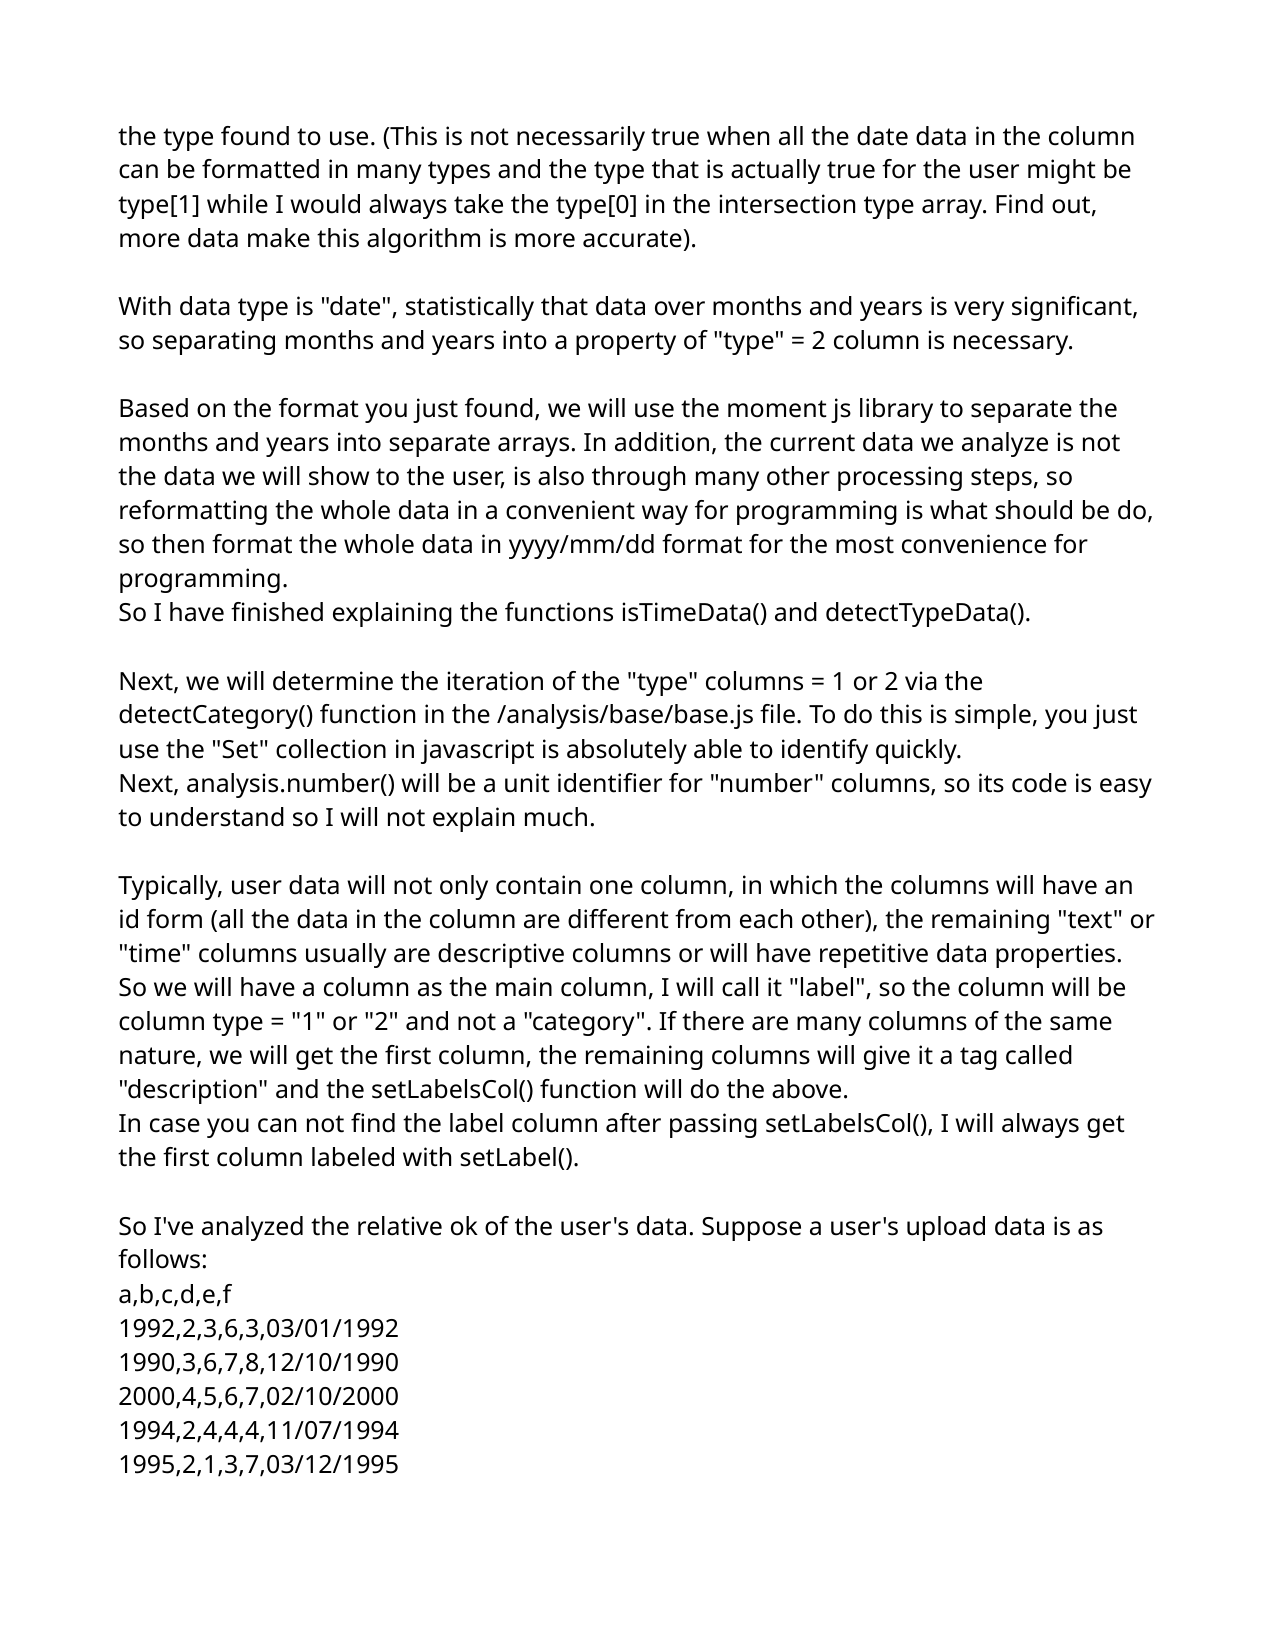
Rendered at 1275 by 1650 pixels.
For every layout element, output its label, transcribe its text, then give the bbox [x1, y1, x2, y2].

text So I've analyzed the relative ok of the user's data. Suppose a user's upload data is as follows: [118, 1208, 1157, 1276]
text Based on the format you just found, we will use the moment js library to separate the months and years into separate arrays. In addition, the current data we analyze is not the data we will show to the user, is also through many other processing steps, so reformatting the whole data in a convenient way for programming is what should be do, so then format the whole data in yyyy/mm/dd format for the most convenience for programming. [118, 391, 1157, 595]
text 1994,2,4,4,4,11/07/1994 [118, 1412, 1157, 1447]
text Next, analysis.number() will be a unit identifier for "number" columns, so its code is easy to understand so I will not explain much. [118, 765, 1157, 833]
text the type found to use. (This is not necessarily true when all the date data in the column can be formatted in many types and the type that is actually true for the user might be type[1] while I would always take the type[0] in the intersection type array. Find out, more data make this algorithm is more accurate). [118, 118, 1157, 254]
text 1995,2,1,3,7,03/12/1995 [118, 1447, 1157, 1481]
text In case you can not find the label column after passing setLabelsCol(), I will always get the first column labeled with setLabel(). [118, 1106, 1157, 1174]
text 1992,2,3,6,3,03/01/1992 [118, 1310, 1157, 1344]
text With data type is "date", statistically that data over months and years is very significant, so separating months and years into a property of "type" = 2 column is necessary. [118, 288, 1157, 357]
text So I have finished explaining the functions isTimeData() and detectTypeData(). [118, 595, 1157, 629]
text Next, we will determine the iteration of the "type" columns = 1 or 2 via the detectCategory() function in the /analysis/base/base.js file. To do this is simple, you just use the "Set" collection in javascript is absolutely able to identify quickly. [118, 663, 1157, 765]
text 2000,4,5,6,7,02/10/2000 [118, 1378, 1157, 1412]
text So we will have a column as the main column, I will call it "label", so the column will be column type = "1" or "2" and not a "category". If there are many columns of the same nature, we will get the first column, the remaining columns will give it a tag called "description" and the setLabelsCol() function will do the above. [118, 970, 1157, 1106]
text Typically, user data will not only contain one column, in which the columns will have an id form (all the data in the column are different from each other), the remaining "text" or "time" columns usually are descriptive columns or will have repetitive data properties. [118, 867, 1157, 970]
text 1990,3,6,7,8,12/10/1990 [118, 1344, 1157, 1378]
text a,b,c,d,e,f [118, 1276, 1157, 1310]
